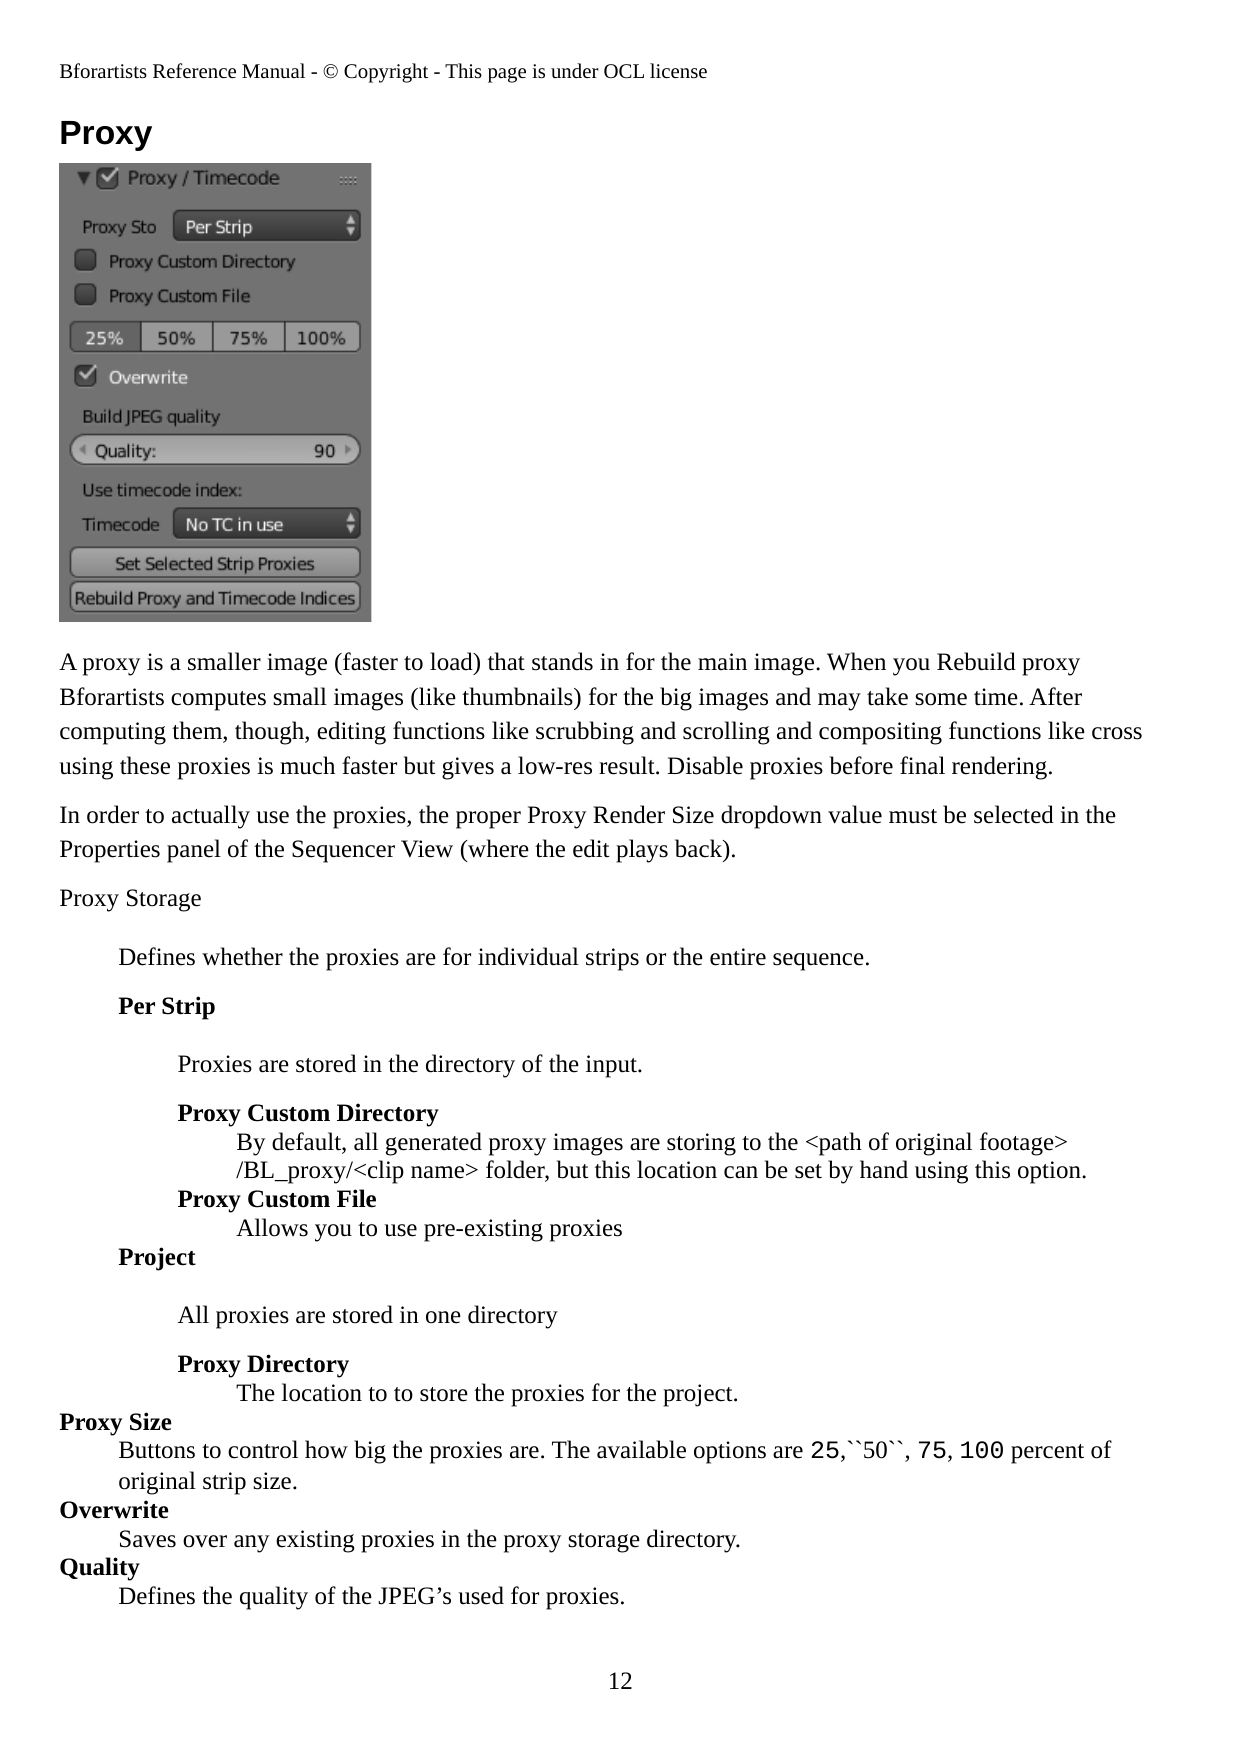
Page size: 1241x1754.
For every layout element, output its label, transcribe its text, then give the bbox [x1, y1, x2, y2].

subtitle Proxy Storage [59, 883, 1181, 912]
list The location to to store the proxies for the project. [236, 1378, 1181, 1407]
subtitle Per Strip [118, 991, 1181, 1019]
subtitle Overwrite [59, 1495, 1181, 1524]
list Buttons to control how big the proxies are. The available options are 25,``50``, 75, 100 percent of original strip size. [118, 1435, 1181, 1495]
subtitle Proxy Custom File [177, 1184, 1181, 1213]
subtitle Project [118, 1242, 1181, 1271]
subtitle Proxy Directory [177, 1349, 1181, 1378]
list By default, all generated proxy images are storing to the <path of original footage> /BL_proxy/<clip name> folder, but this location can be set by hand using this option. [236, 1127, 1181, 1184]
subtitle Proxy Custom Directory [177, 1098, 1181, 1127]
text Proxies are stored in the directory of the input. [177, 1049, 1181, 1078]
list Saves over any existing proxies in the proxy storage directory. [118, 1524, 1181, 1552]
subtitle Proxy Size [59, 1407, 1181, 1435]
list Defines the quality of the JPEG’s used for proxies. [118, 1581, 1181, 1610]
list Allows you to use pre-existing proxies [236, 1213, 1181, 1242]
text Defines whether the proxies are for individual strips or the entire sequence. [118, 942, 1181, 970]
text All proxies are stored in one directory [177, 1300, 1181, 1329]
text In order to actually use the proxies, the proper Proxy Render Size dropdown value must be selected in the Properties panel of the Sequencer View (where the edit plays back). [59, 800, 1181, 863]
text A proxy is a smaller image (faster to load) that stands in for the main image. When you Rebuild proxy Bforartists computes small images (like thumbnails) for the big images and may take some time. After computing them, though, editing functions like scrubbing and scrolling and compositing functions like cross using these proxies is much faster but gives a low-res result. Disable proxies before final rendering. [59, 647, 1181, 779]
subtitle Quality [59, 1552, 1181, 1581]
picture [59, 163, 372, 622]
subtitle Proxy [59, 113, 1181, 151]
